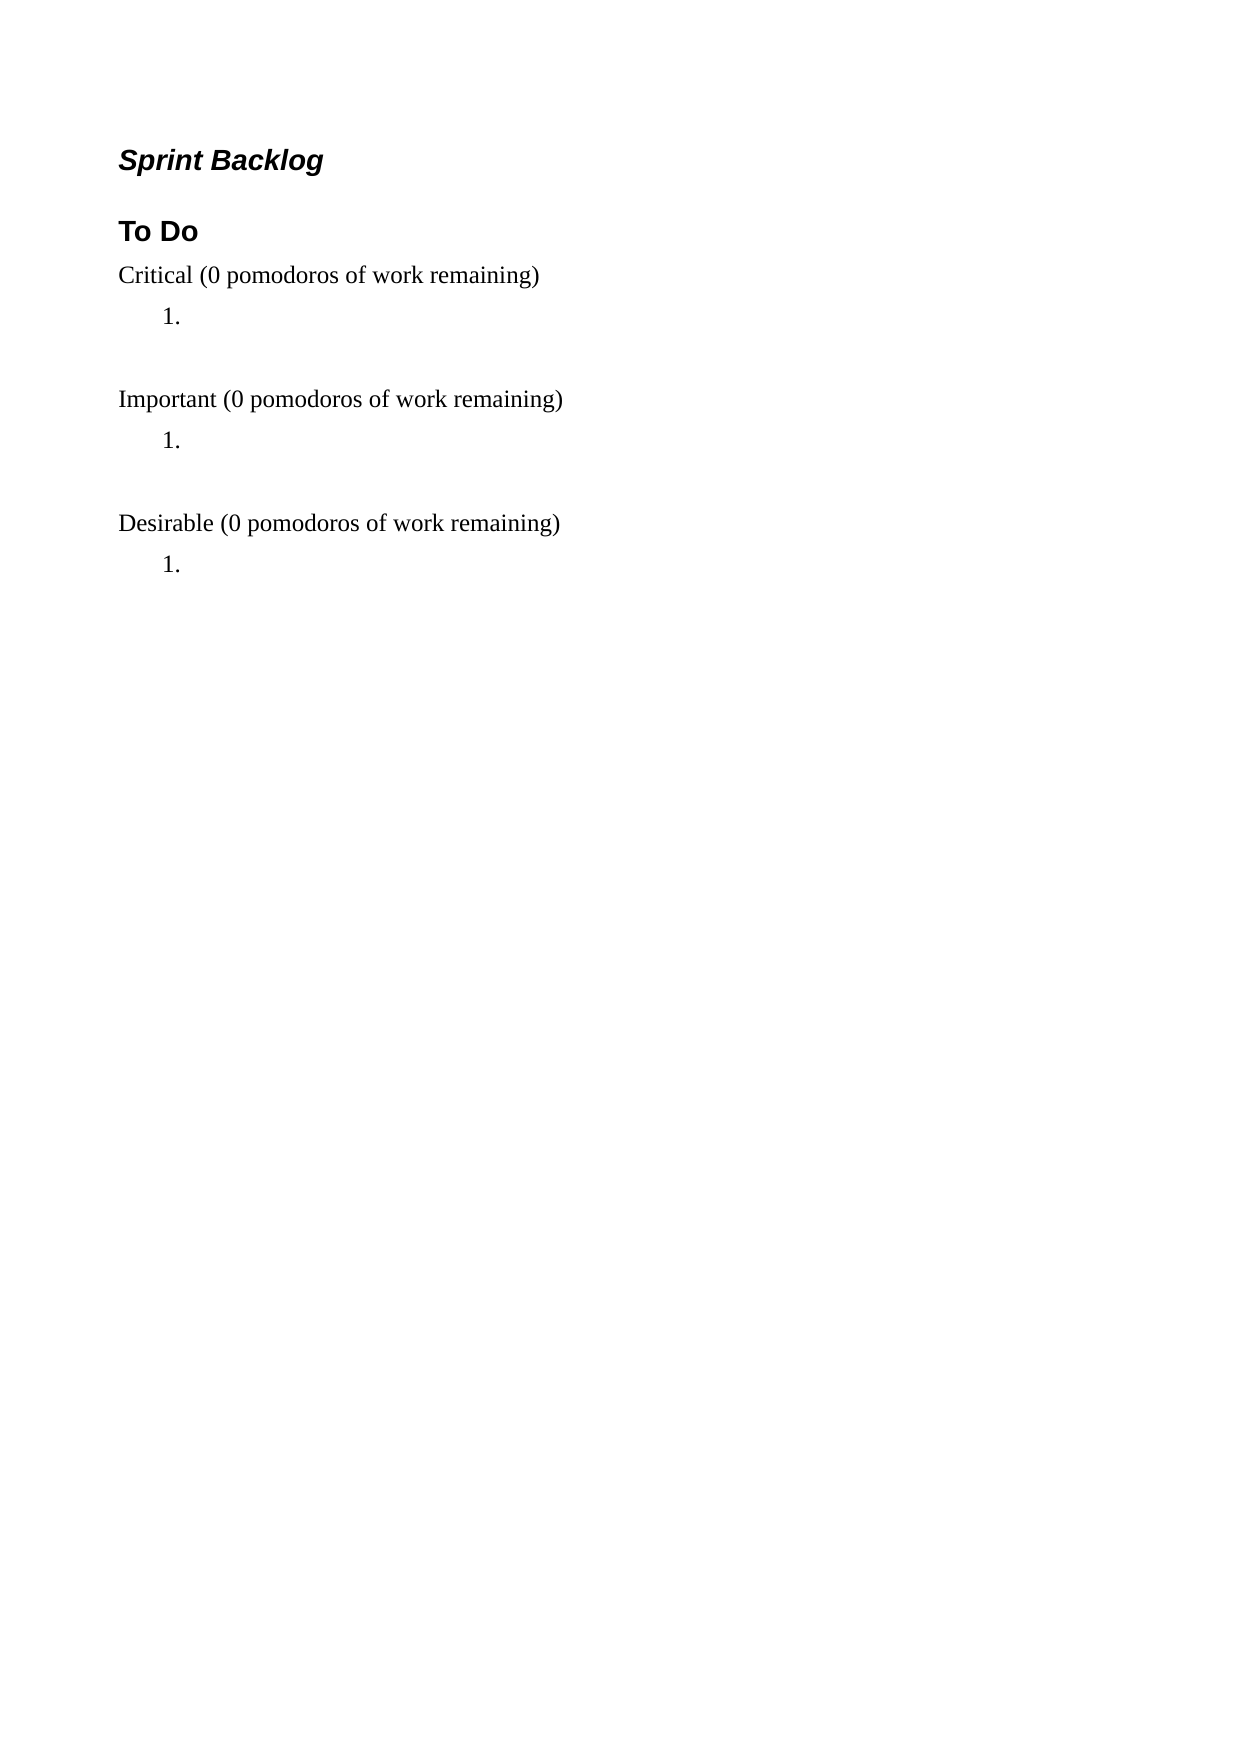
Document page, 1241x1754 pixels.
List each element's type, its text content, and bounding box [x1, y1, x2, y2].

text Important (0 pomodoros of work remaining) [118, 384, 1122, 413]
subtitle Sprint Backlog [118, 143, 1122, 177]
subtitle To Do [118, 214, 1122, 248]
text Critical (0 pomodoros of work remaining) [118, 260, 1122, 289]
text Desirable (0 pomodoros of work remaining) [118, 508, 1122, 536]
